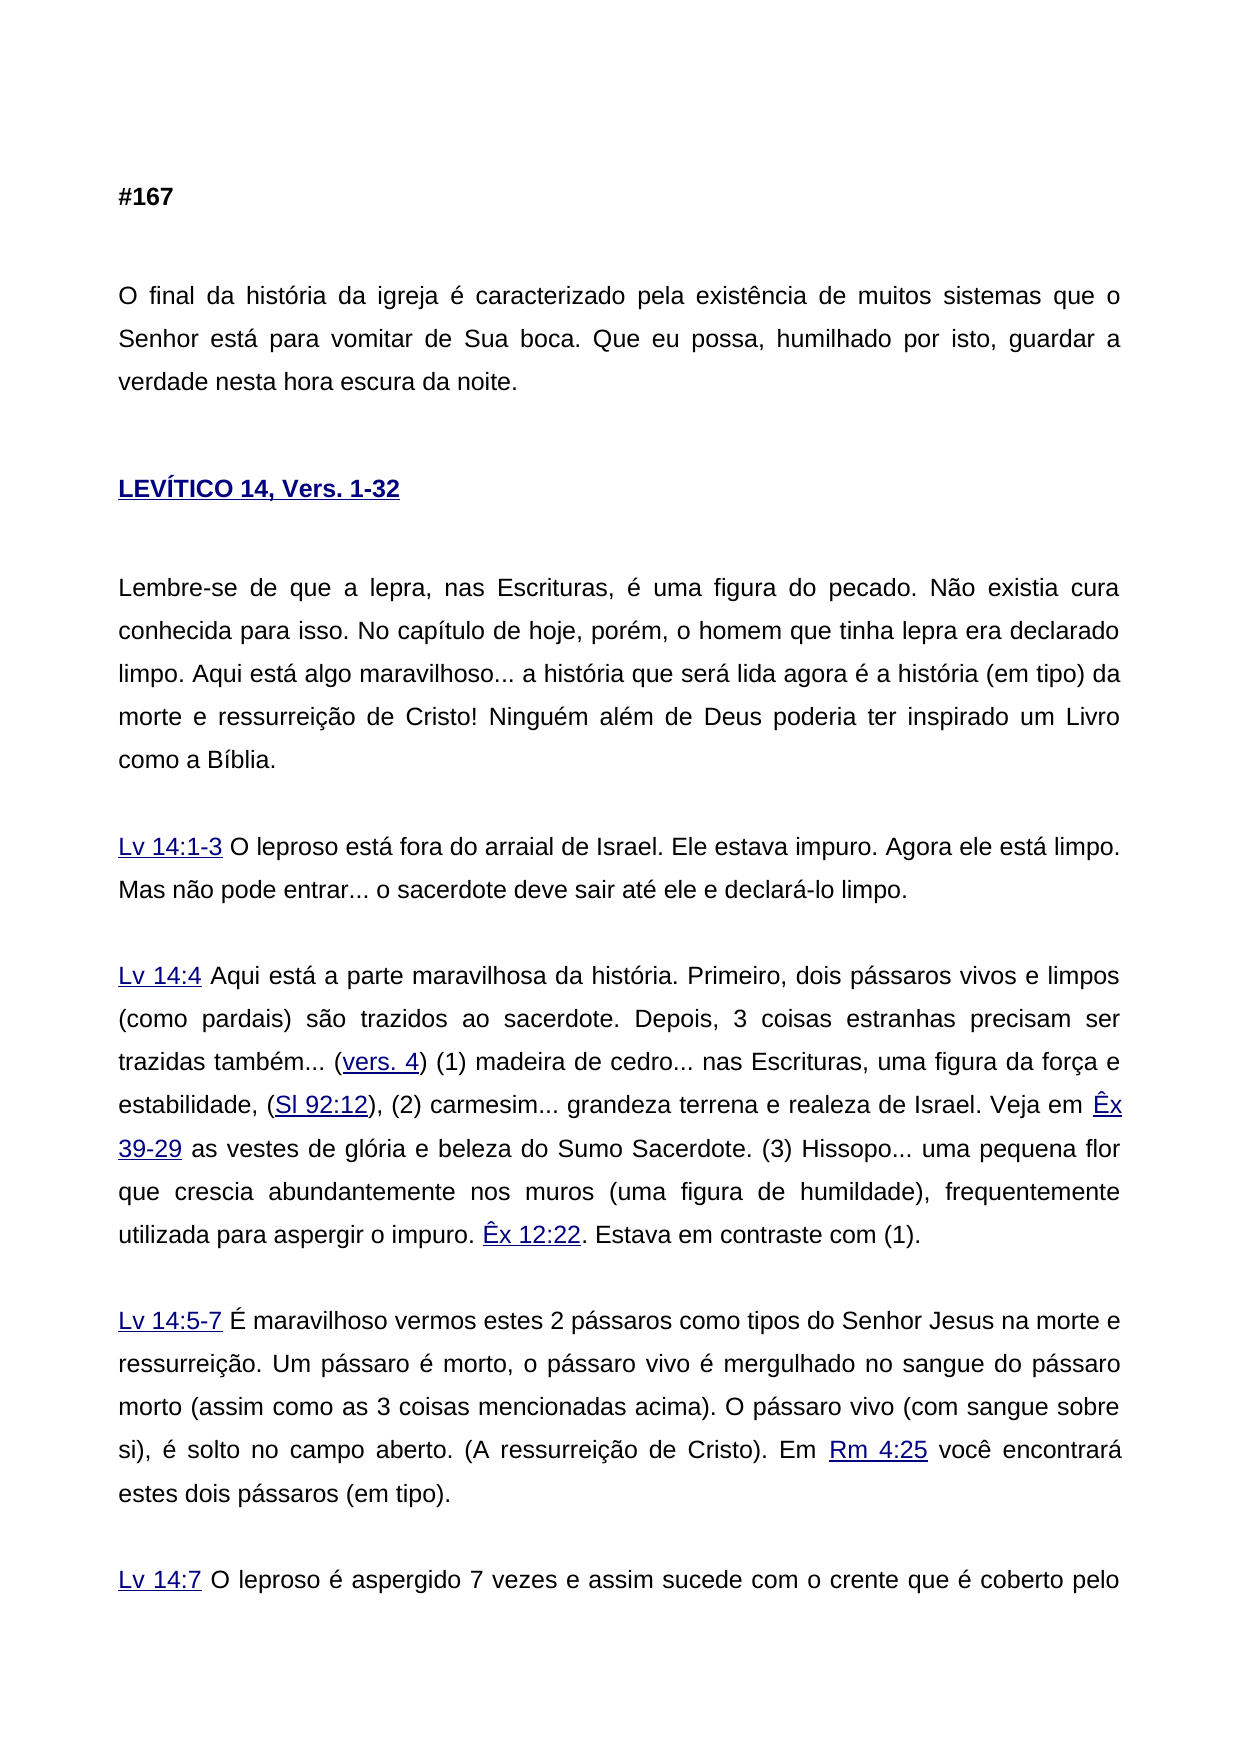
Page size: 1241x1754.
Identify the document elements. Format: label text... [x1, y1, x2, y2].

text Lv 14:4 Aqui está a parte maravilhosa da história. Primeiro, dois pássaros vivos e limpos (como pardais) são trazidos ao sacerdote. Depois, 3 coisas estranhas precisam ser trazidas também... (vers. 4) (1) madeira de cedro... nas Escrituras, uma figura da força e estabilidade, (Sl 92:12), (2) carmesim... grandeza terrena e realeza de Israel. Veja em Êx 39-29 as vestes de glória e beleza do Sumo Sacerdote. (3) Hissopo... uma pequena flor que crescia abundantemente nos muros (uma figura de humildade), frequentemente utilizada para aspergir o impuro. Êx 12:22. Estava em contraste com (1). [118, 961, 1122, 1248]
subtitle #167 [118, 182, 1122, 211]
text Lv 14:1-3 O leproso está fora do arraial de Israel. Ele estava impuro. Agora ele está limpo. Mas não pode entrar... o sacerdote deve sair até ele e declará-lo limpo. [118, 832, 1122, 903]
text Lv 14:7 O leproso é aspergido 7 vezes e assim sucede com o crente que é coberto pelo [118, 1565, 1122, 1593]
text Lv 14:5-7 É maravilhoso vermos estes 2 pássaros como tipos do Senhor Jesus na morte e ressurreição. Um pássaro é morto, o pássaro vivo é mergulhado no sangue do pássaro morto (assim como as 3 coisas mencionadas acima). O pássaro vivo (com sangue sobre si), é solto no campo aberto. (A ressurreição de Cristo). Em Rm 4:25 você encontrará estes dois pássaros (em tipo). [118, 1306, 1122, 1507]
text O final da história da igreja é caracterizado pela existência de muitos sistemas que o Senhor está para vomitar de Sua boca. Que eu possa, humilhado por isto, guardar a verdade nesta hora escura da noite. [118, 281, 1122, 396]
subtitle LEVÍTICO 14, Vers. 1-32 [118, 474, 1122, 503]
text Lembre-se de que a lepra, nas Escrituras, é uma figura do pecado. Não existia cura conhecida para isso. No capítulo de hoje, porém, o homem que tinha lepra era declarado limpo. Aqui está algo maravilhoso... a história que será lida agora é a história (em tipo) da morte e ressurreição de Cristo! Ninguém além de Deus poderia ter inspirado um Livro como a Bíblia. [118, 573, 1122, 774]
